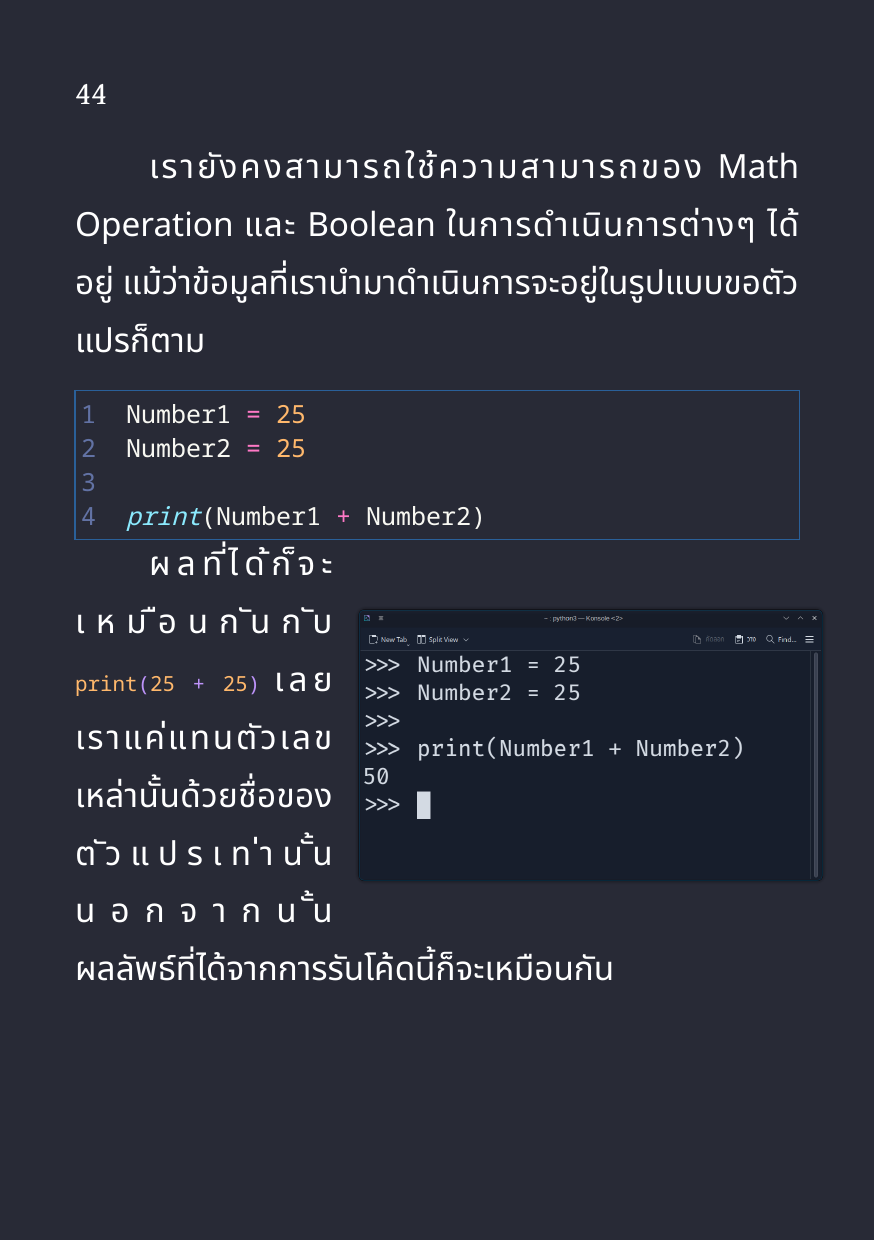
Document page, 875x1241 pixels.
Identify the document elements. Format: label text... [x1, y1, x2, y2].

text เรายังคงสามารถใช้ความสามารถของ Math Operation และ Boolean ในการดำเนินการต่างๆ ได้อยู่ แม้ว่าข้อมูลที่เรานำมาดำเนินการจะอยู่ในรูปแบบขอตัวแปรก็ตาม [75, 143, 799, 368]
table_header 1 Number1 = 25 2 Number2 = 25 3 4 print(Number1 + Number2) [76, 391, 799, 538]
picture [351, 602, 830, 888]
text ผลที่ได้ก็จะเหมือนกันกับ print(25 + 25) เลย เราแค่แทนตัวเลขเหล่านั้นด้วยชื่อของตัวแปรเท่านั้น นอกจากนั้น ผลลัพธ์ที่ได้จากการรันโค้ดนี้ก็จะเหมือนกัน [75, 540, 799, 996]
